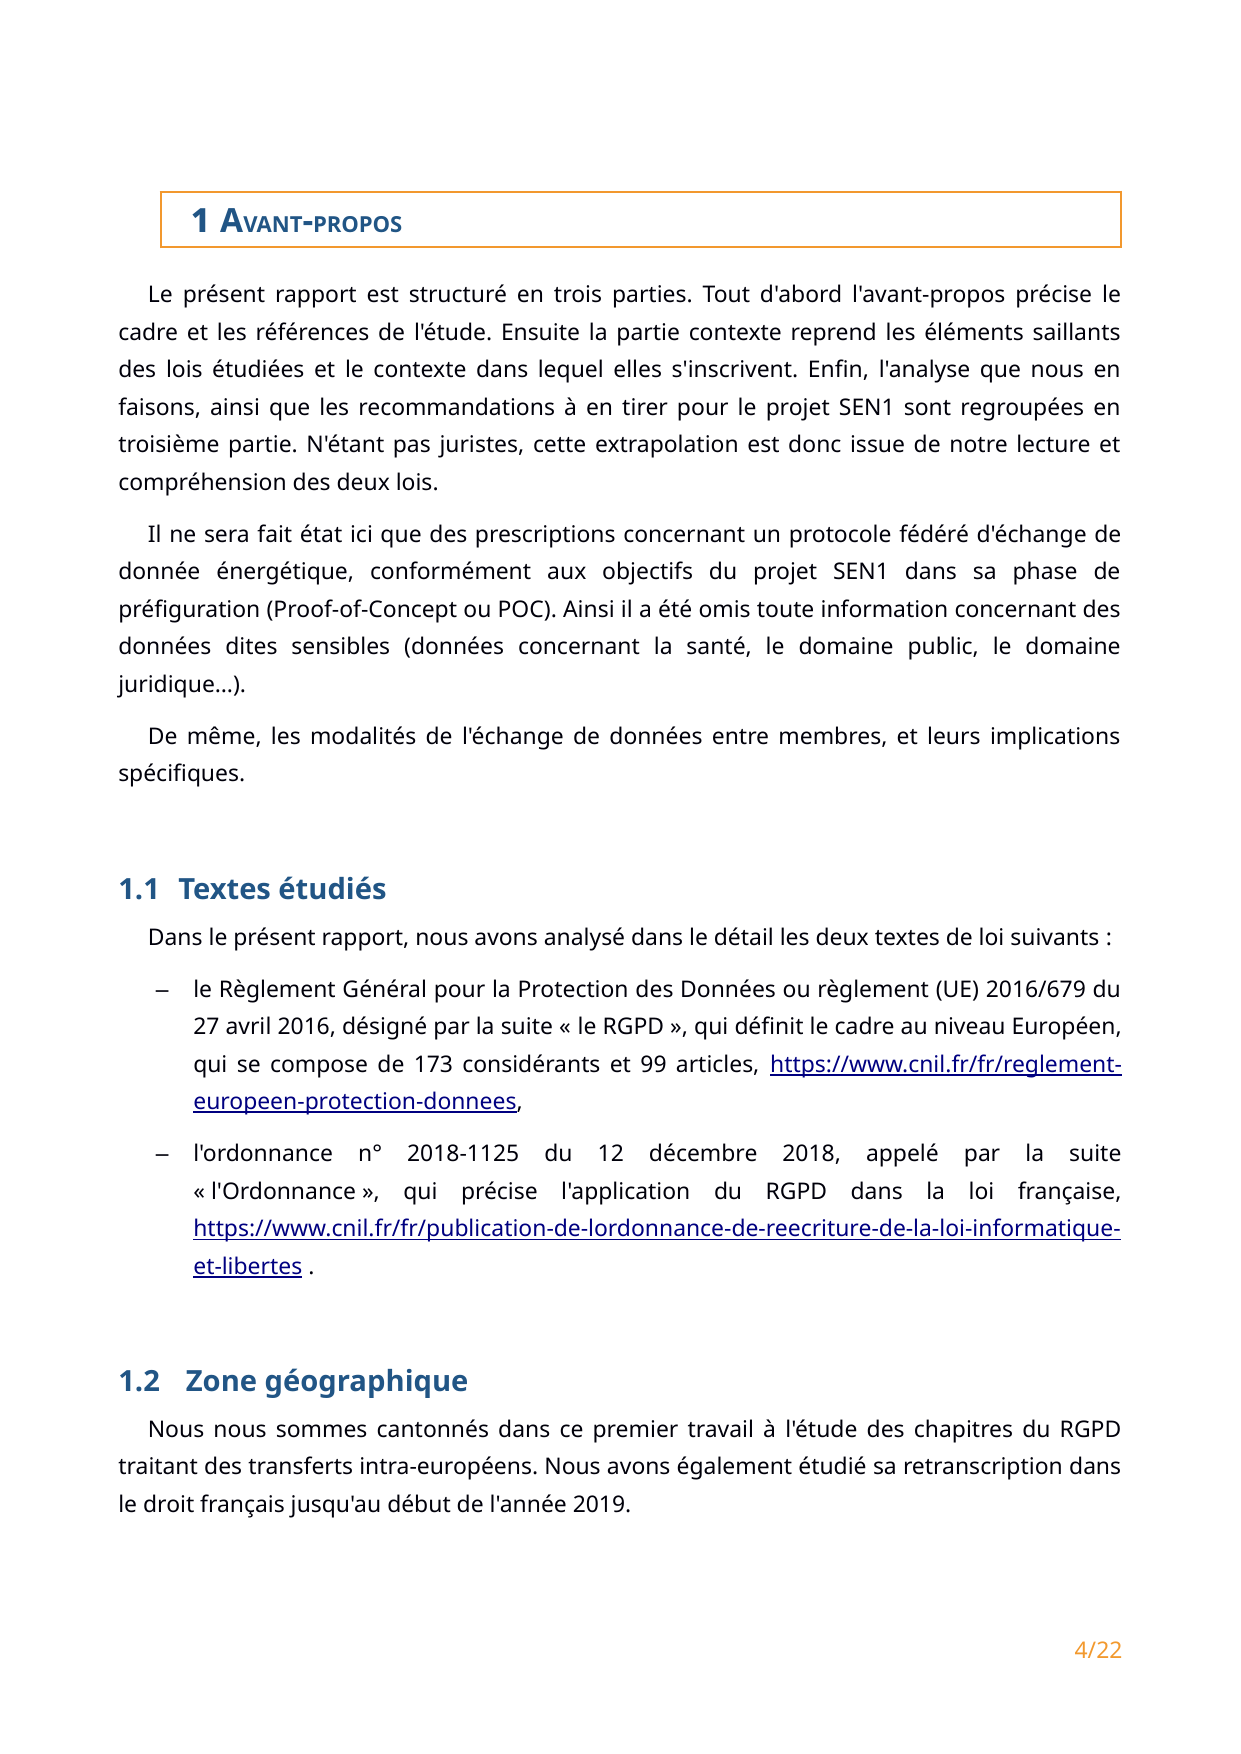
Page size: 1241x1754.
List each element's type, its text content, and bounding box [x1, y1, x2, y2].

list le Règlement Général pour la Protection des Données ou règlement (UE) 2016/679 du 27 avril 2016, désigné par la suite « le RGPD », qui définit le cadre au niveau Européen, qui se compose de 173 considérants et 99 articles, https://www.cnil.fr/fr/reglement-europeen-protection-donnees, [156, 972, 1122, 1116]
text Dans le présent rapport, nous avons analysé dans le détail les deux textes de loi suivants : [118, 920, 1122, 952]
list l'ordonnance n° 2018-1125 du 12 décembre 2018, appelé par la suite « l'Ordonnance », qui précise l'application du RGPD dans la loi française, https://www.cnil.fr/fr/publication-de-lordonnance-de-reecriture-de-la-loi-informatique-et-libertes . [156, 1137, 1122, 1281]
subtitle Avant-propos [162, 193, 1120, 246]
text Nous nous sommes cantonnés dans ce premier travail à l'étude des chapitres du RGPD traitant des transferts intra-européens. Nous avons également étudié sa retranscription dans le droit français jusqu'au début de l'année 2019. [118, 1413, 1122, 1519]
text Le présent rapport est structuré en trois parties. Tout d'abord l'avant-propos précise le cadre et les références de l'étude. Ensuite la partie contexte reprend les éléments saillants des lois étudiées et le contexte dans lequel elles s'inscrivent. Enfin, l'analyse que nous en faisons, ainsi que les recommandations à en tirer pour le projet SEN1 sont regroupées en troisième partie. N'étant pas juristes, cette extrapolation est donc issue de notre lecture et compréhension des deux lois. [118, 278, 1122, 497]
subtitle Textes étudiés [118, 868, 1122, 908]
text De même, les modalités de l'échange de données entre membres, et leurs implications spécifiques. [118, 720, 1122, 788]
subtitle Zone géographique [118, 1361, 1122, 1400]
text Il ne sera fait état ici que des prescriptions concernant un protocole fédéré d'échange de donnée énergétique, conformément aux objectifs du projet SEN1 dans sa phase de préfiguration (Proof-of-Concept ou POC). Ainsi il a été omis toute information concernant des données dites sensibles (données concernant la santé, le domaine public, le domaine juridique…). [118, 518, 1122, 699]
